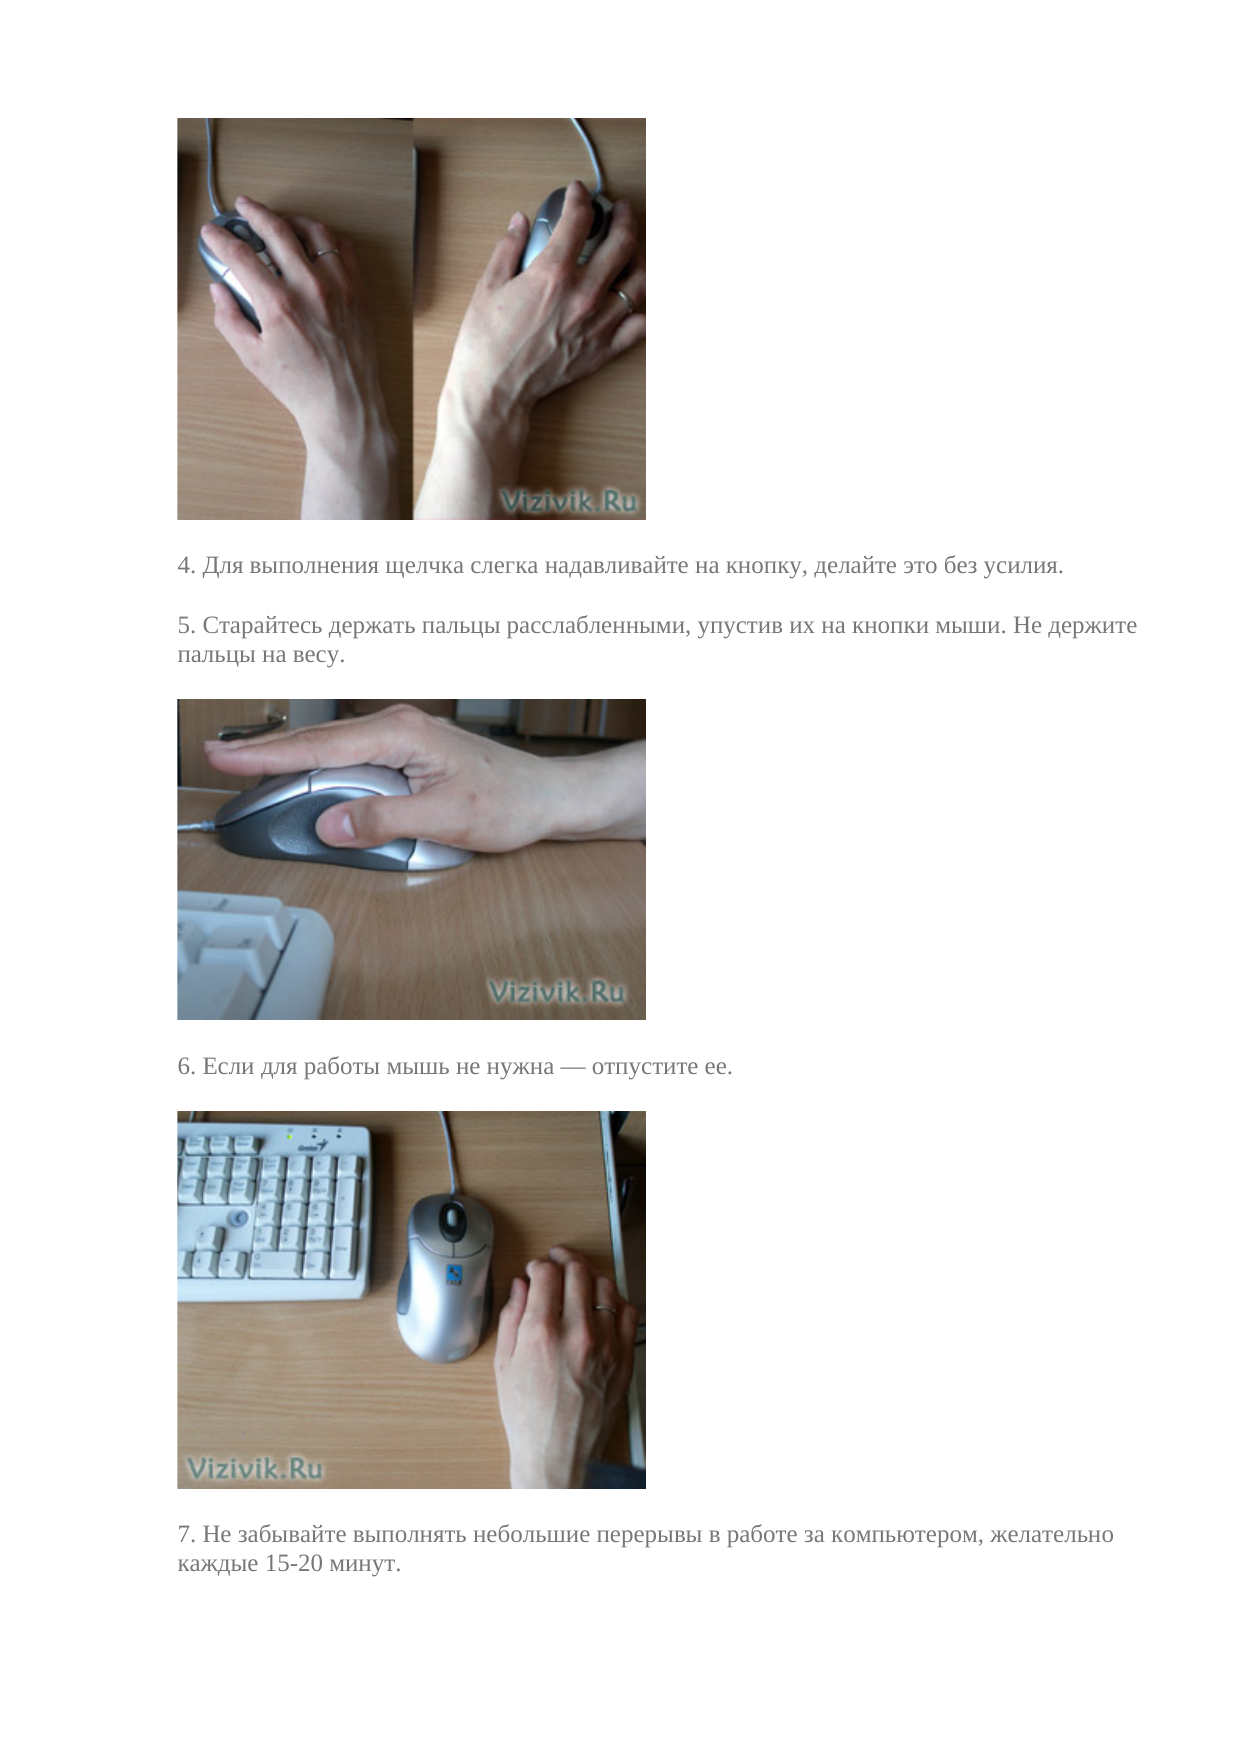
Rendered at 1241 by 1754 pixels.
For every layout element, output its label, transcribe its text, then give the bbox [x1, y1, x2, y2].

text 4. Для выполнения щелчка слегка надавливайте на кнопку, делайте это без усилия. [177, 550, 1152, 579]
text 7. Не забывайте выполнять небольшие перерывы в работе за компьютером, желательно каждые 15-20 минут. [177, 1519, 1152, 1577]
text 5. Старайтесь держать пальцы расслабленными, упустив их на кнопки мыши. Не держите пальцы на весу. [177, 610, 1152, 668]
text 6. Если для работы мышь не нужна — отпустите ее. [177, 1051, 1152, 1080]
